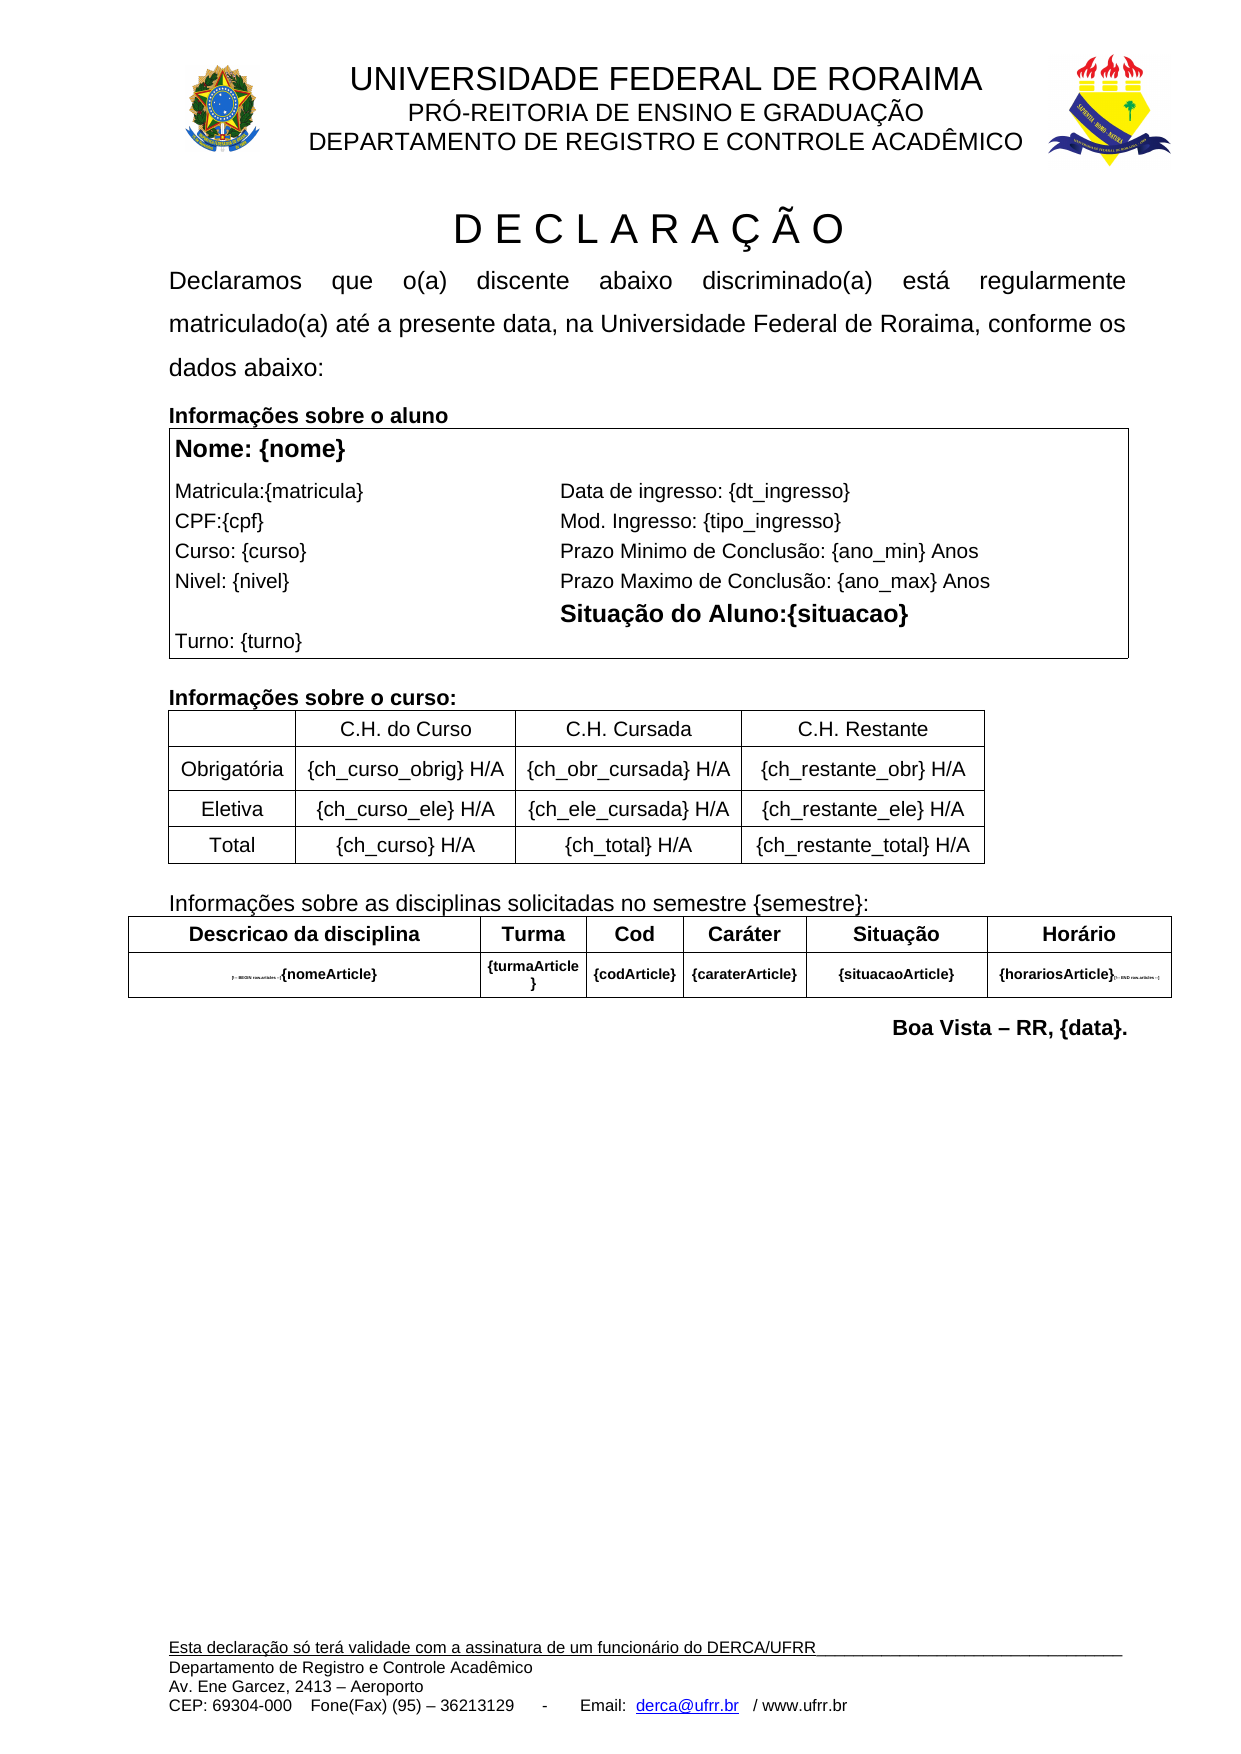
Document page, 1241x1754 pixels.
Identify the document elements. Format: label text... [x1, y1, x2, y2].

picture [185, 65, 260, 152]
table_cell Data de ingresso: {dt_ingresso} Mod. Ingresso: {tipo_ingresso} Prazo Minimo de Conclusão: {ano_min} Anos Prazo Maximo de Conclusão: {ano_max} Anos Situação do Aluno:{situacao} [554, 473, 1128, 658]
table_cell {caraterArticle} [684, 953, 806, 997]
table_cell Obrigatória [169, 747, 295, 790]
table_cell Matricula:{matricula} CPF:{cpf} Curso: {curso} Nivel: {nivel} Turno: {turno} [170, 473, 554, 658]
table_cell {ch_restante_ele} H/A [742, 791, 984, 826]
table_header [169, 711, 295, 746]
table_cell {ch_curso_obrig} H/A [296, 747, 515, 790]
table_cell Eletiva [169, 791, 295, 826]
table_header Nome: {nome} [170, 429, 1128, 473]
table_cell {horariosArticle}[!-- END row.articles --] [988, 953, 1171, 997]
text Informações sobre o curso: [169, 684, 1128, 710]
table_cell {ch_restante_obr} H/A [742, 747, 984, 790]
table_header Turma [481, 917, 586, 952]
table_header Horário [988, 917, 1171, 952]
subtitle D E C L A R A Ç Ã O [169, 204, 1128, 252]
picture [1048, 54, 1171, 170]
table_cell [!-- BEGIN row.articles --]{nomeArticle} [129, 953, 480, 997]
table_header Cod [587, 917, 683, 952]
table_cell Total [169, 827, 295, 863]
table_cell {ch_restante_total} H/A [742, 827, 984, 863]
table_cell {ch_ele_cursada} H/A [516, 791, 741, 826]
table_cell {situacaoArticle} [807, 953, 987, 997]
text Informações sobre o aluno [169, 403, 1128, 428]
table_cell {turmaArticle} [481, 953, 586, 997]
table_cell {ch_curso} H/A [296, 827, 515, 863]
table_cell {ch_obr_cursada} H/A [516, 747, 741, 790]
table_cell {ch_total} H/A [516, 827, 741, 863]
table_header Caráter [684, 917, 806, 952]
table_header Situação [807, 917, 987, 952]
table_header C.H. Restante [742, 711, 984, 746]
text Boa Vista – RR, {data}. [169, 1015, 1128, 1040]
table_header Descricao da disciplina [129, 917, 480, 952]
table_header C.H. do Curso [296, 711, 515, 746]
table_cell {codArticle} [587, 953, 683, 997]
text Informações sobre as disciplinas solicitadas no semestre {semestre}: [169, 864, 1128, 916]
table_cell {ch_curso_ele} H/A [296, 791, 515, 826]
text Declaramos que o(a) discente abaixo discriminado(a) está regularmente matriculado(a) até a presente data, na Universidade Federal de Roraima, conforme os dados abaixo: [169, 266, 1128, 381]
table_header C.H. Cursada [516, 711, 741, 746]
